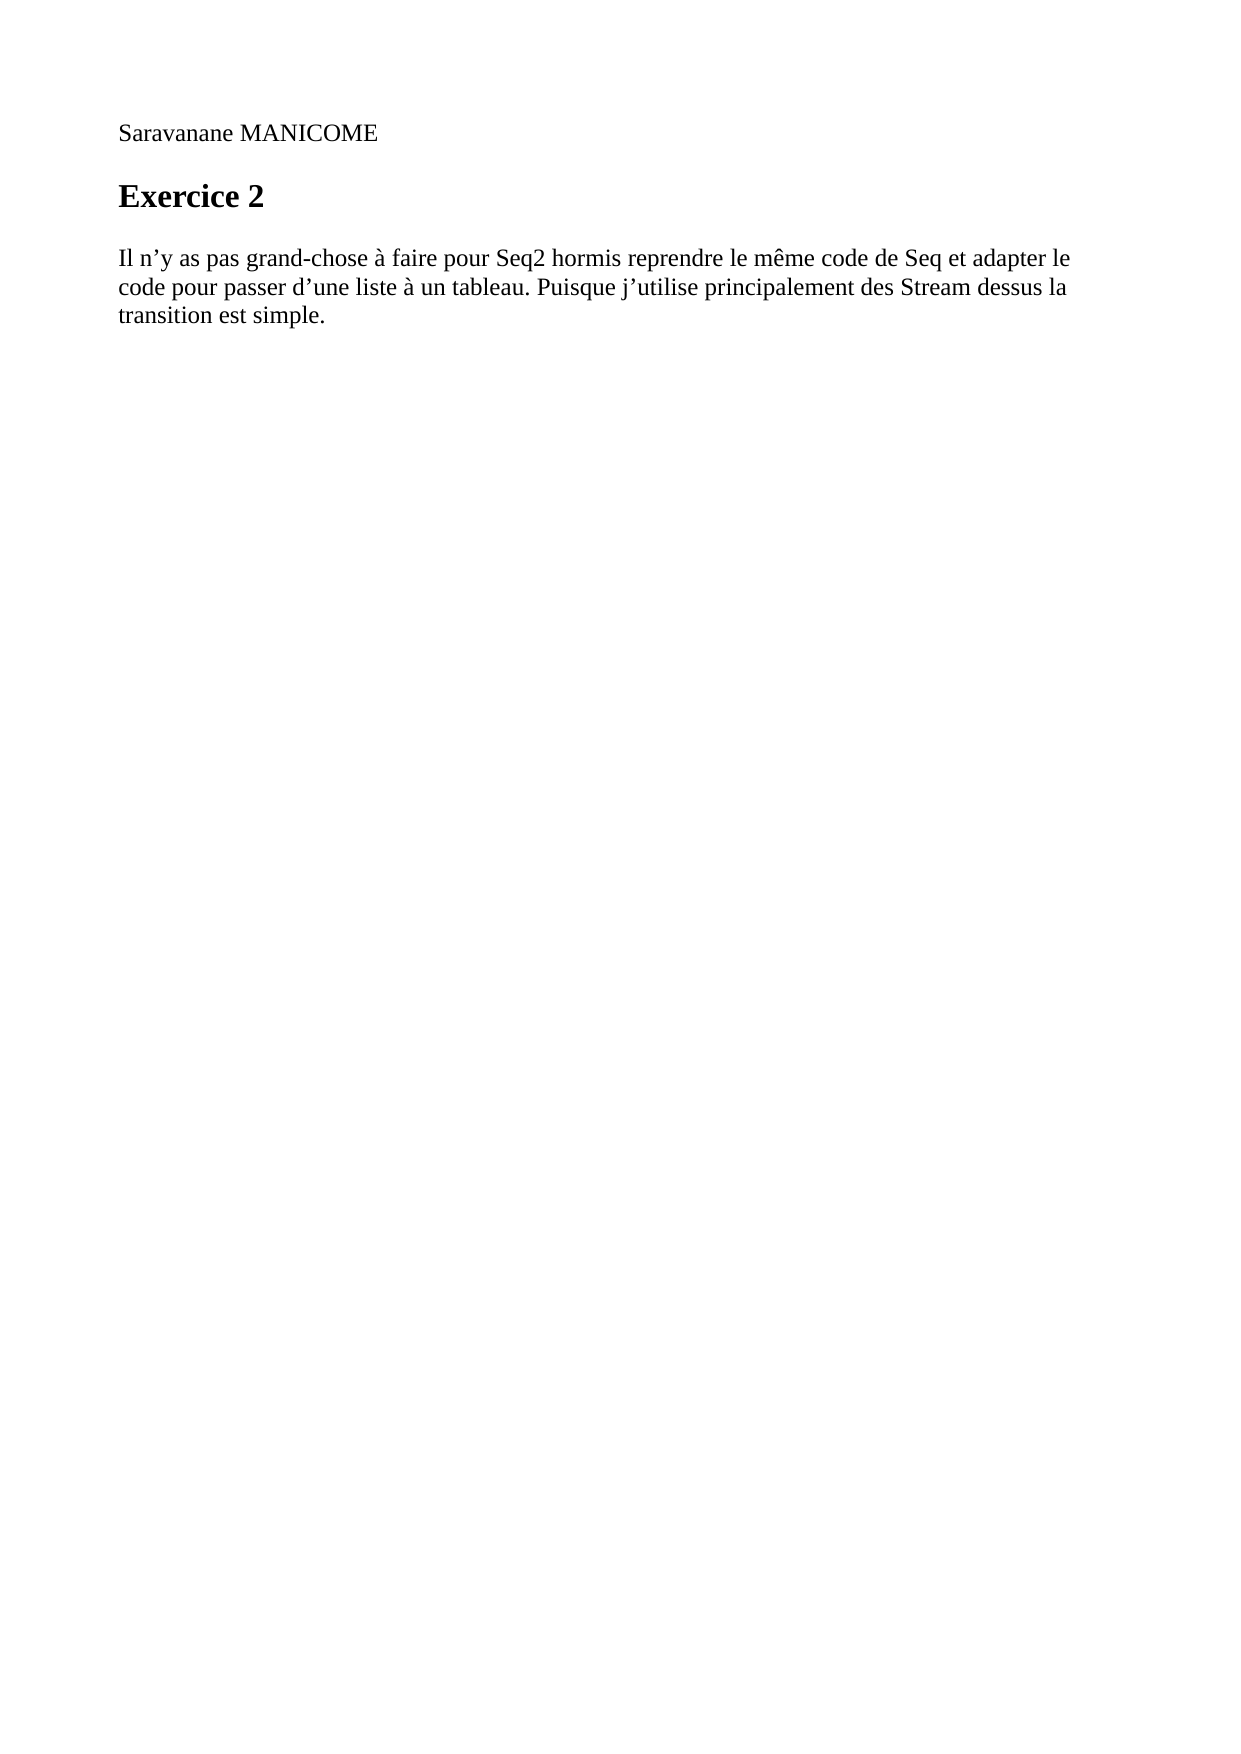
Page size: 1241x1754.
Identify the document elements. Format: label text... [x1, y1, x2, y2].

text Il n’y as pas grand-chose à faire pour Seq2 hormis reprendre le même code de Seq et adapter le code pour passer d’une liste à un tableau. Puisque j’utilise principalement des Stream dessus la transition est simple. [118, 243, 1122, 329]
text Exercice 2 [118, 176, 1122, 215]
